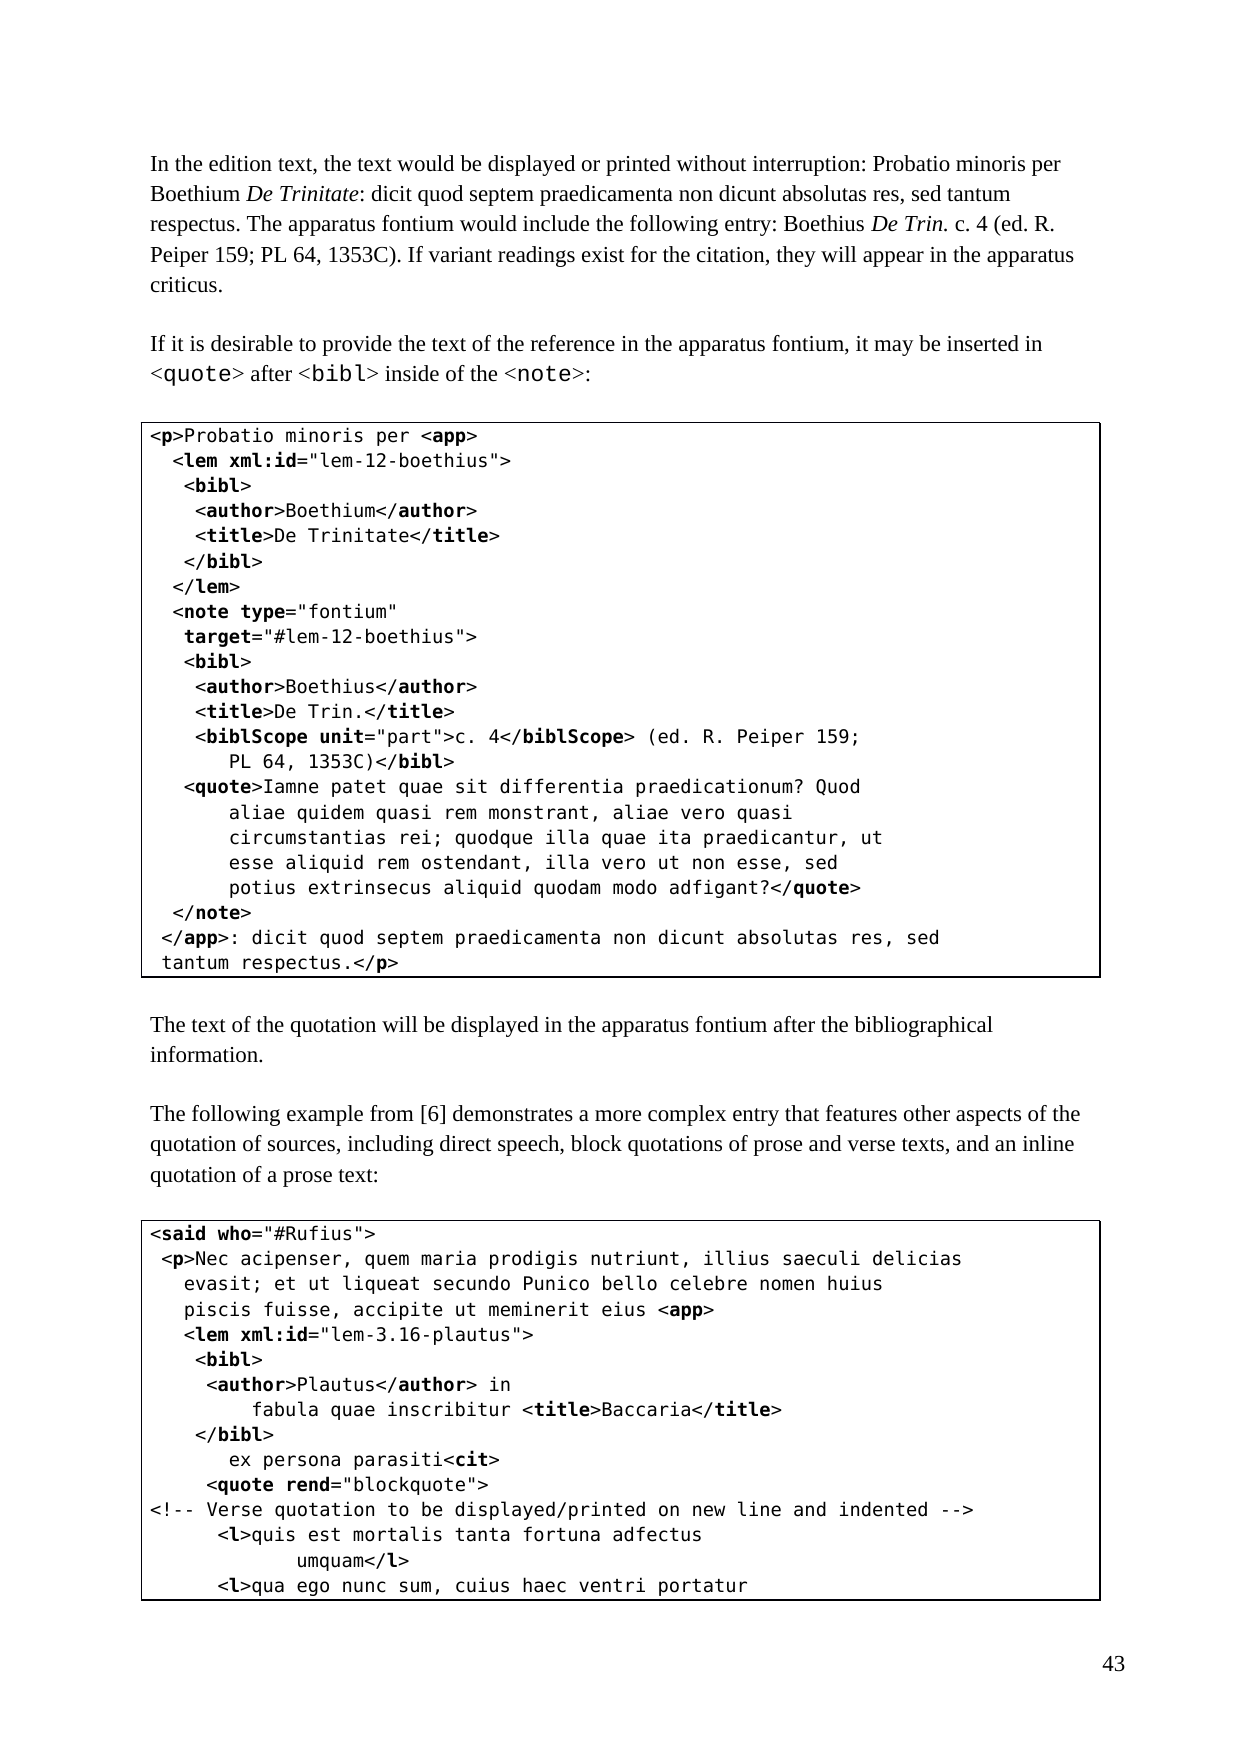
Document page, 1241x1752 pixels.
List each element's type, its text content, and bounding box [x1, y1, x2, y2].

text <said who="#Rufius"> <p>Nec acipenser, quem maria prodigis nutriunt, illius saeculi delicias evasit; et ut liqueat secundo Punico bello celebre nomen huius piscis fuisse, accipite ut meminerit eius <app> <lem xml:id="lem-3.16-plautus"> <bibl> <author>Plautus</author> in fabula quae inscribitur <title>Baccaria</title> </bibl> ex persona parasiti<cit> <quote rend="blockquote"> <!-- Verse quotation to be displayed/printed on new line and indented --> <l>quis est mortalis tanta fortuna adfectus umquam</l> <l>qua ego nunc sum, cuius haec ventri portatur [142, 1221, 1099, 1599]
text The text of the quotation will be displayed in the apparatus fontium after the bibliographical information. [150, 1011, 1090, 1067]
text The following example from [7] demonstrates a more complex entry that features other aspects of the quotation of sources, including direct speech, block quotations of prose and verse texts, and an inline quotation of a prose text: [150, 1100, 1090, 1187]
text In the edition text, the text would be displayed or printed without interruption: Probatio minoris per Boethium De Trinitate: dicit quod septem praedicamenta non dicunt absolutas res, sed tantum respectus. The apparatus fontium would include the following entry: Boethius De Trin. c. 4 (ed. R. Peiper 159; PL 64, 1353C). If variant readings exist for the citation, they will appear in the apparatus criticus. [150, 150, 1090, 297]
text <p>Probatio minoris per <app> <lem xml:id="lem-12-boethius"> <bibl> <author>Boethium</author> <title>De Trinitate</title> </bibl> </lem> <note type="fontium" target="#lem-12-boethius"> <bibl> <author>Boethius</author> <title>De Trin.</title> <biblScope unit="part">c. 4</biblScope> (ed. R. Peiper 159; PL 64, 1353C)</bibl> <quote>Iamne patet quae sit differentia praedicationum? Quod aliae quidem quasi rem monstrant, aliae vero quasi circumstantias rei; quodque illa quae ita praedicantur, ut esse aliquid rem ostendant, illa vero ut non esse, sed potius extrinsecus aliquid quodam modo adfigant?</quote> </note> </app>: dicit quod septem praedicamenta non dicunt absolutas res, sed tantum respectus.</p> [142, 423, 1099, 976]
text If it is desirable to provide the text of the reference in the apparatus fontium, it may be inserted in <quote> after <bibl> inside of the <note>: [150, 330, 1090, 389]
